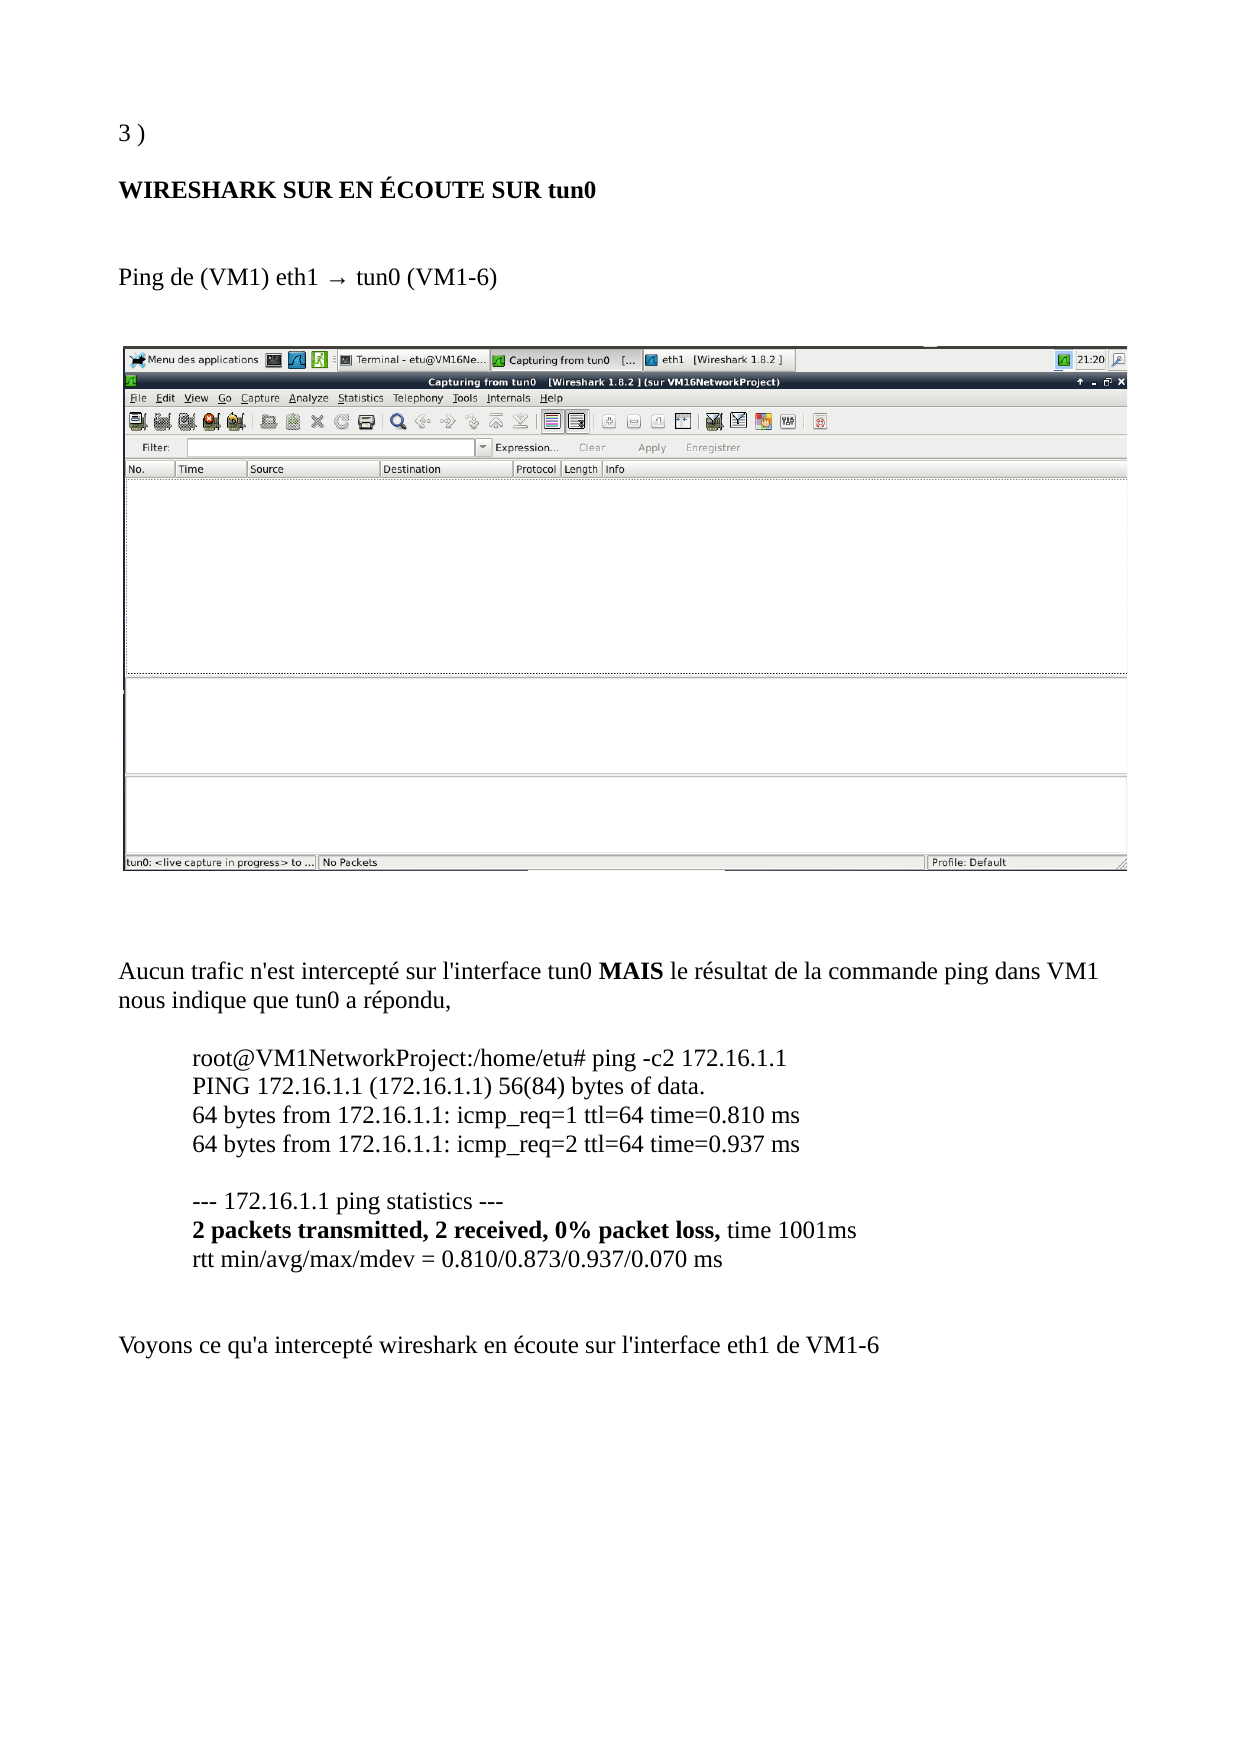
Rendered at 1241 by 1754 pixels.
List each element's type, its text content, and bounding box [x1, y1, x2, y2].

text PING 172.16.1.1 (172.16.1.1) 56(84) bytes of data. [192, 1071, 1122, 1100]
text rtt min/avg/max/mdev = 0.810/0.873/0.937/0.070 ms [192, 1244, 1122, 1273]
text WIRESHARK SUR EN ÉCOUTE SUR tun0 [118, 176, 1122, 204]
text 2 packets transmitted, 2 received, 0% packet loss, time 1001ms [192, 1215, 1122, 1244]
text Aucun trafic n'est intercepté sur l'interface tun0 MAIS le résultat de la commande ping dans VM1 nous indique que tun0 a répondu, [118, 956, 1122, 1014]
text 3 ) [118, 118, 1122, 147]
text --- 172.16.1.1 ping statistics --- [192, 1186, 1122, 1215]
text Voyons ce qu'a intercepté wireshark en écoute sur l'interface eth1 de VM1-6 [118, 1330, 1122, 1359]
text Ping de (VM1) eth1 → tun0 (VM1-6) [118, 262, 1122, 291]
text 64 bytes from 172.16.1.1: icmp_req=1 ttl=64 time=0.810 ms [192, 1100, 1122, 1129]
text root@VM1NetworkProject:/home/etu# ping -c2 172.16.1.1 [192, 1043, 1122, 1071]
picture [123, 346, 1128, 871]
text 64 bytes from 172.16.1.1: icmp_req=2 ttl=64 time=0.937 ms [192, 1129, 1122, 1158]
